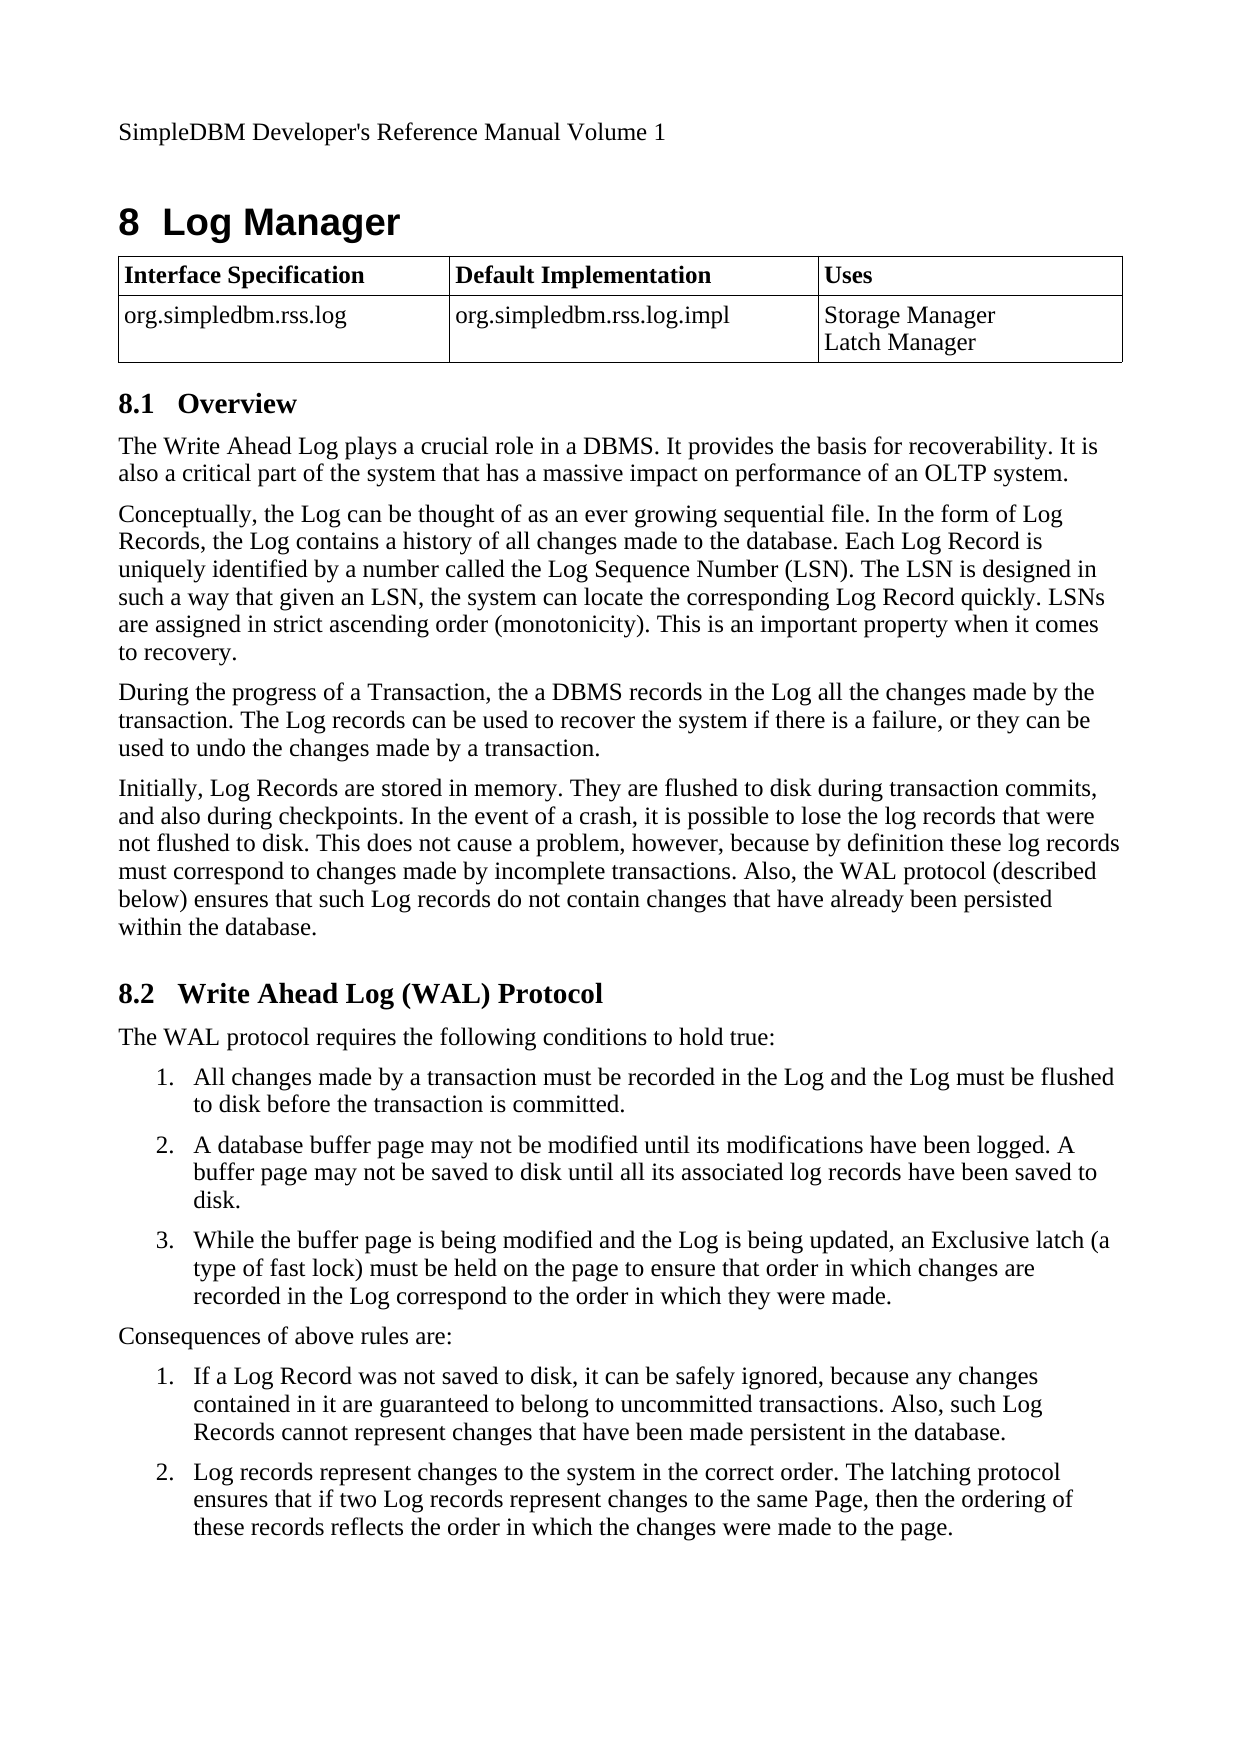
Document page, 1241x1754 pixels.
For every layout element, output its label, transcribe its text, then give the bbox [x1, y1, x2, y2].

table_header Default Implementation [450, 257, 818, 295]
table_header Interface Specification [119, 257, 449, 295]
text Conceptually, the Log can be thought of as an ever growing sequential file. In the form of Log Records, the Log contains a history of all changes made to the database. Each Log Record is uniquely identified by a number called the Log Sequence Number (LSN). The LSN is designed in such a way that given an LSN, the system can locate the corresponding Log Record quickly. LSNs are assigned in strict ascending order (monotonicity). This is an important property when it comes to recovery. [118, 500, 1122, 666]
list If a Log Record was not saved to disk, it can be safely ignored, because any changes contained in it are guaranteed to belong to uncommitted transactions. Also, such Log Records cannot represent changes that have been made persistent in the database. [156, 1362, 1122, 1445]
subtitle Log Manager [118, 200, 1122, 243]
text During the progress of a Transaction, the a DBMS records in the Log all the changes made by the transaction. The Log records can be used to recover the system if there is a failure, or they can be used to undo the changes made by a transaction. [118, 678, 1122, 762]
text Initially, Log Records are stored in memory. They are flushed to disk during transaction commits, and also during checkpoints. In the event of a crash, it is possible to lose the log records that were not flushed to disk. This does not cause a problem, however, because by definition these log records must correspond to changes made by incomplete transactions. Also, the WAL protocol (described below) ensures that such Log records do not contain changes that have already been persisted within the database. [118, 774, 1122, 940]
list All changes made by a transaction must be recorded in the Log and the Log must be flushed to disk before the transaction is committed. [156, 1063, 1122, 1118]
list While the buffer page is being modified and the Log is being updated, an Exclusive latch (a type of fast lock) must be held on the page to ensure that order in which changes are recorded in the Log correspond to the order in which they were made. [156, 1226, 1122, 1309]
subtitle Overview [118, 387, 1122, 419]
table_cell org.simpledbm.rss.log.impl [450, 296, 818, 362]
list Log records represent changes to the system in the correct order. The latching protocol ensures that if two Log records represent changes to the same Page, then the ordering of these records reflects the order in which the changes were made to the page. [156, 1458, 1122, 1541]
list A database buffer page may not be modified until its modifications have been logged. A buffer page may not be saved to disk until all its associated log records have been saved to disk. [156, 1131, 1122, 1214]
text The Write Ahead Log plays a crucial role in a DBMS. It provides the basis for recoverability. It is also a critical part of the system that has a massive impact on performance of an OLTP system. [118, 432, 1122, 487]
table_header Uses [819, 257, 1122, 295]
text The WAL protocol requires the following conditions to hold true: [118, 1023, 1122, 1050]
table_cell Storage Manager Latch Manager [819, 296, 1122, 362]
text Consequences of above rules are: [118, 1322, 1122, 1350]
table_cell org.simpledbm.rss.log [119, 296, 449, 362]
subtitle Write Ahead Log (WAL) Protocol [118, 978, 1122, 1010]
